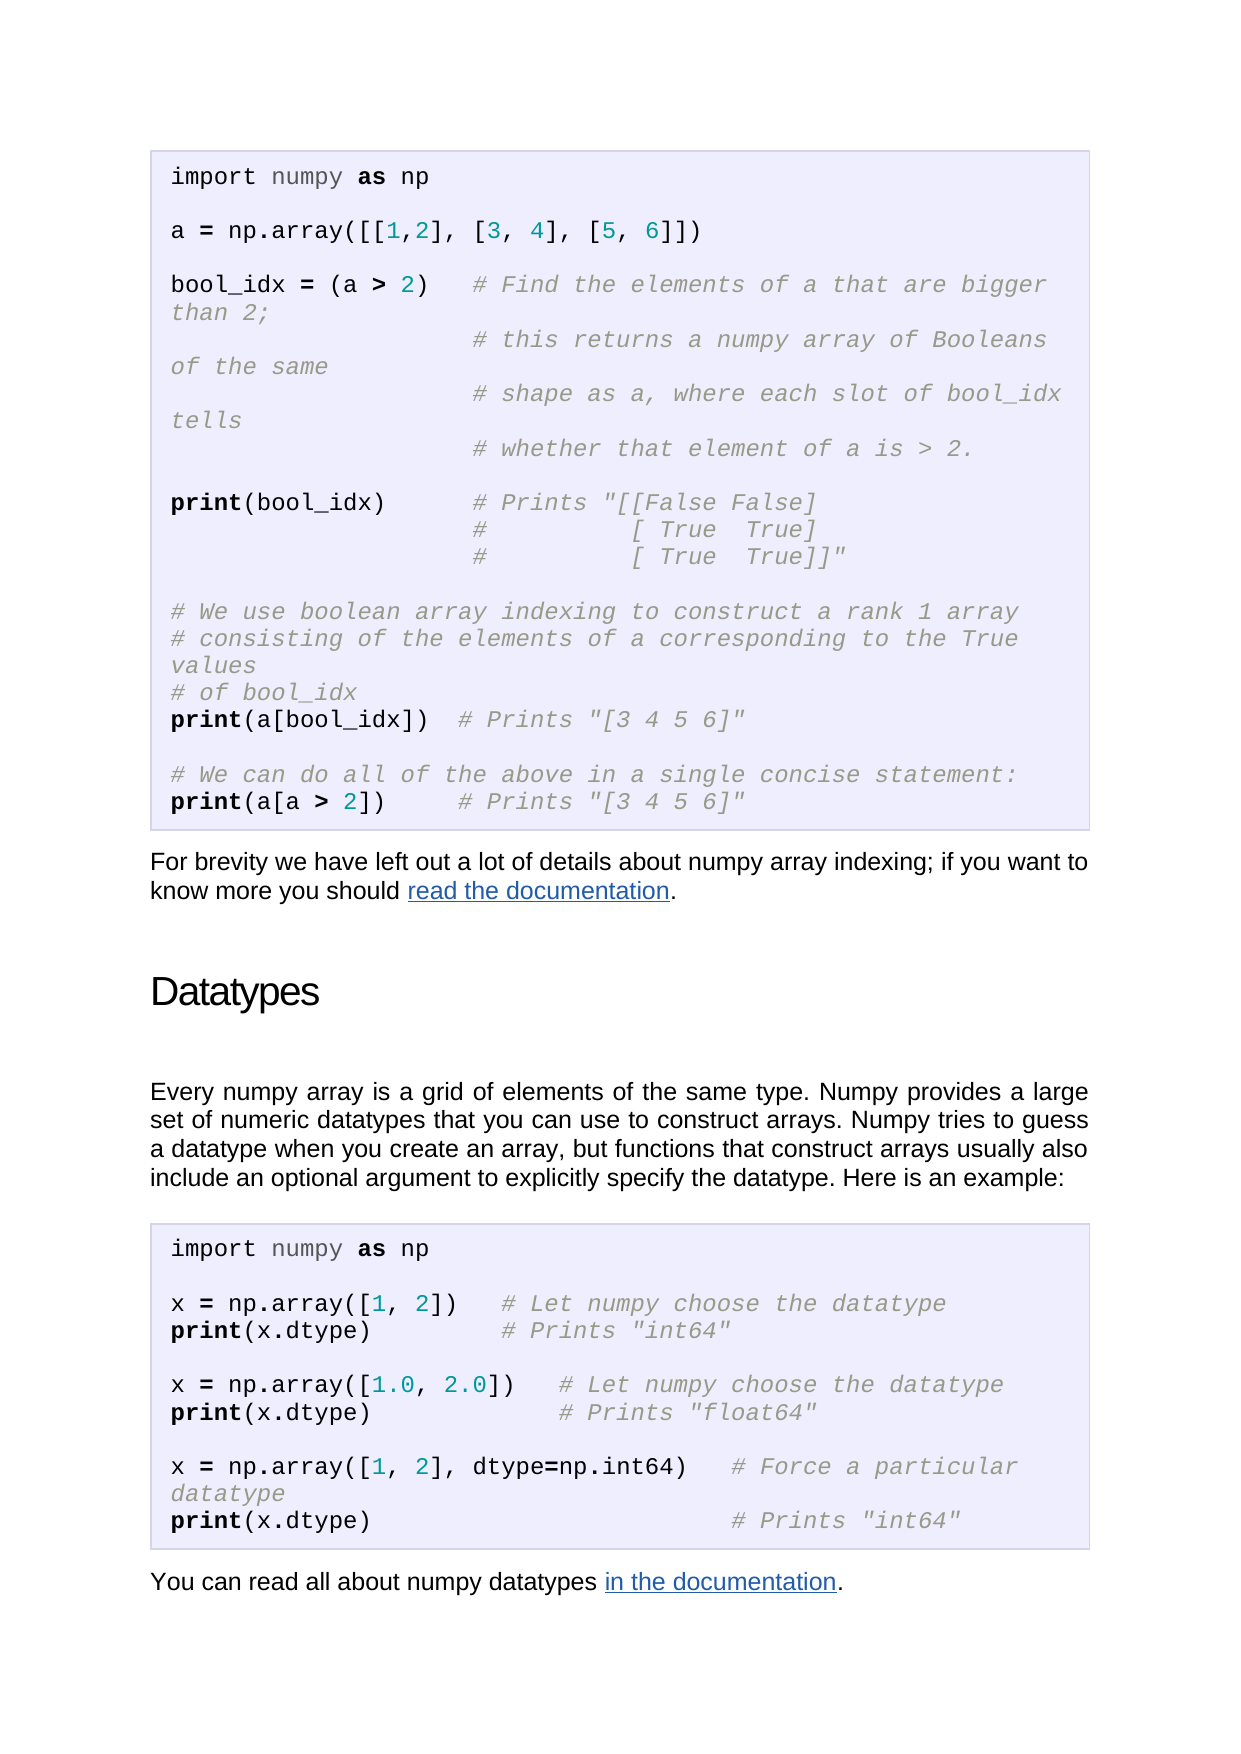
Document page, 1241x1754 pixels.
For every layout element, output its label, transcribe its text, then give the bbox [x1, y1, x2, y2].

text For brevity we have left out a lot of details about numpy array indexing; if you want to know more you should read the documentation. [150, 847, 1090, 905]
text print(x.dtype) # Prints "int64" [152, 1304, 1089, 1332]
text x = np.array([1, 2]) # Let numpy choose the datatype [152, 1277, 1089, 1304]
text x = np.array([1, 2], dtype=np.int64) # Force a particular datatype [152, 1440, 1089, 1495]
text print(bool_idx) # Prints "[[False False] [152, 476, 1089, 503]
text print(a[bool_idx]) # Prints "[3 4 5 6]" [152, 694, 1089, 721]
text a = np.array([[1,2], [3, 4], [5, 6]]) [152, 204, 1089, 232]
text You can read all about numpy datatypes in the documentation. [150, 1567, 1090, 1595]
text print(a[a > 2]) # Prints "[3 4 5 6]" [152, 775, 1089, 829]
text # [ True True] [152, 503, 1089, 531]
text # shape as a, where each slot of bool_idx tells [152, 367, 1089, 422]
text bool_idx = (a > 2) # Find the elements of a that are bigger than 2; [152, 259, 1089, 313]
text # [ True True]]" [152, 531, 1089, 558]
subtitle Datatypes [150, 967, 1090, 1014]
text # We can do all of the above in a single concise statement: [152, 748, 1089, 775]
text print(x.dtype) # Prints "float64" [152, 1386, 1089, 1413]
text # consisting of the elements of a corresponding to the True values [152, 612, 1089, 667]
text import numpy as np [152, 1225, 1089, 1250]
text # of bool_idx [152, 667, 1089, 694]
text # We use boolean array indexing to construct a rank 1 array [152, 585, 1089, 612]
text import numpy as np [152, 152, 1089, 177]
text x = np.array([1.0, 2.0]) # Let numpy choose the datatype [152, 1359, 1089, 1386]
text # this returns a numpy array of Booleans of the same [152, 313, 1089, 367]
text Every numpy array is a grid of elements of the same type. Numpy provides a large set of numeric datatypes that you can use to construct arrays. Numpy tries to guess a datatype when you create an array, but functions that construct arrays usually also include an optional argument to explicitly specify the datatype. Here is an example: [150, 1077, 1090, 1192]
text # whether that element of a is > 2. [152, 422, 1089, 449]
text print(x.dtype) # Prints "int64" [152, 1495, 1089, 1548]
